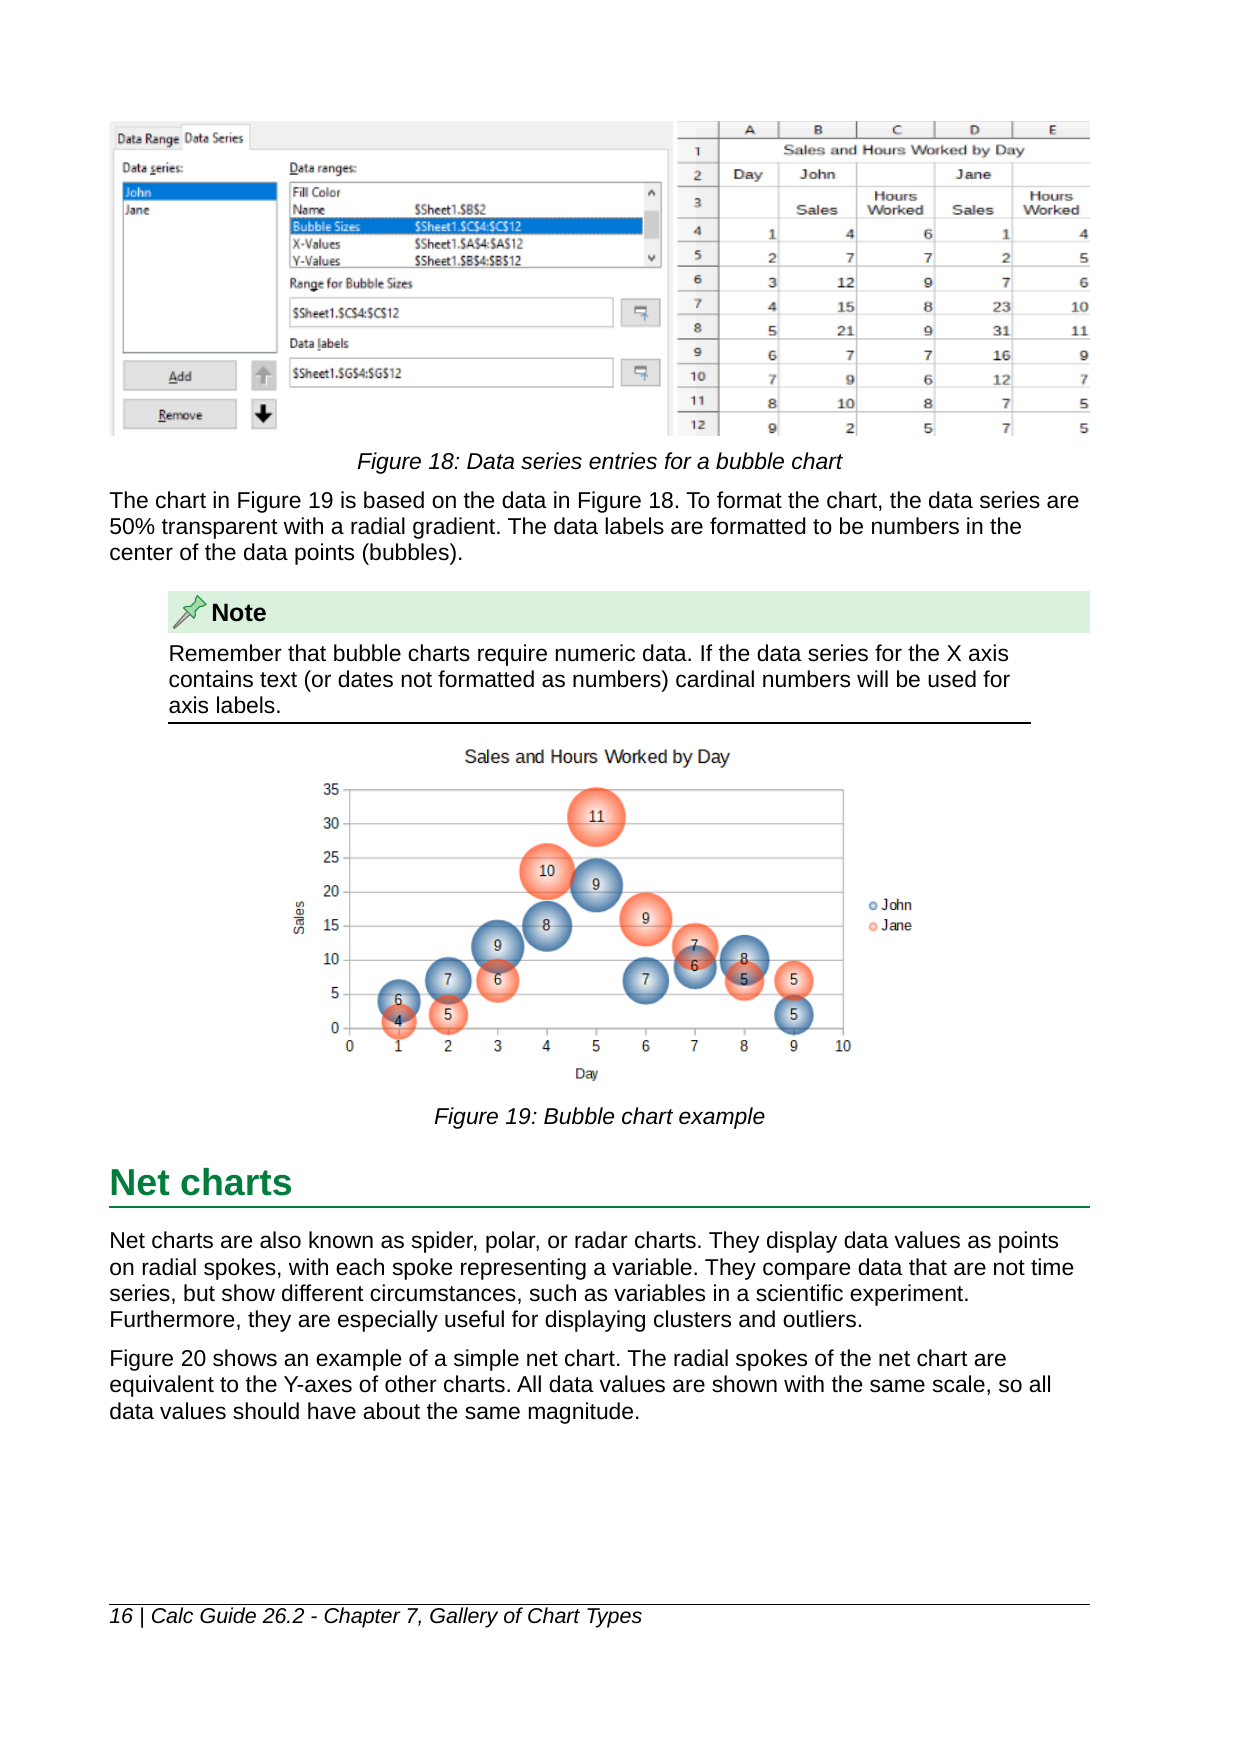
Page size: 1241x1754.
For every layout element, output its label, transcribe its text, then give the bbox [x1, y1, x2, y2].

picture [278, 736, 921, 1091]
picture [109, 121, 1090, 436]
text Net charts are also known as spider, polar, or radar charts. They display data values as points on radial spokes, with each spoke representing a variable. They compare data that are not time series, but show different circumstances, such as variables in a scientific experiment. Furthermore, they are especially useful for displaying clusters and outliers. [109, 1227, 1090, 1333]
subtitle Net charts [109, 1160, 1090, 1206]
text The chart in Figure 19 is based on the data in Figure 18. To format the chart, the data series are 50% transparent with a radial gradient. The data labels are formatted to be numbers in the center of the data points (bubbles). [109, 487, 1090, 566]
text Remember that bubble charts require numeric data. If the data series for the X axis contains text (or dates not formatted as numbers) cardinal numbers will be used for axis labels. [168, 640, 1031, 722]
text Figure 19: Bubble chart example [279, 1103, 920, 1129]
text Figure 20 shows an example of a simple net chart. The radial spokes of the net chart are equivalent to the Y-axes of other charts. All data values are shown with the same scale, so all data values should have about the same magnitude. [109, 1345, 1090, 1424]
text Figure 18: Data series entries for a bubble chart [109, 448, 1090, 474]
subtitle Note [210, 591, 1090, 633]
